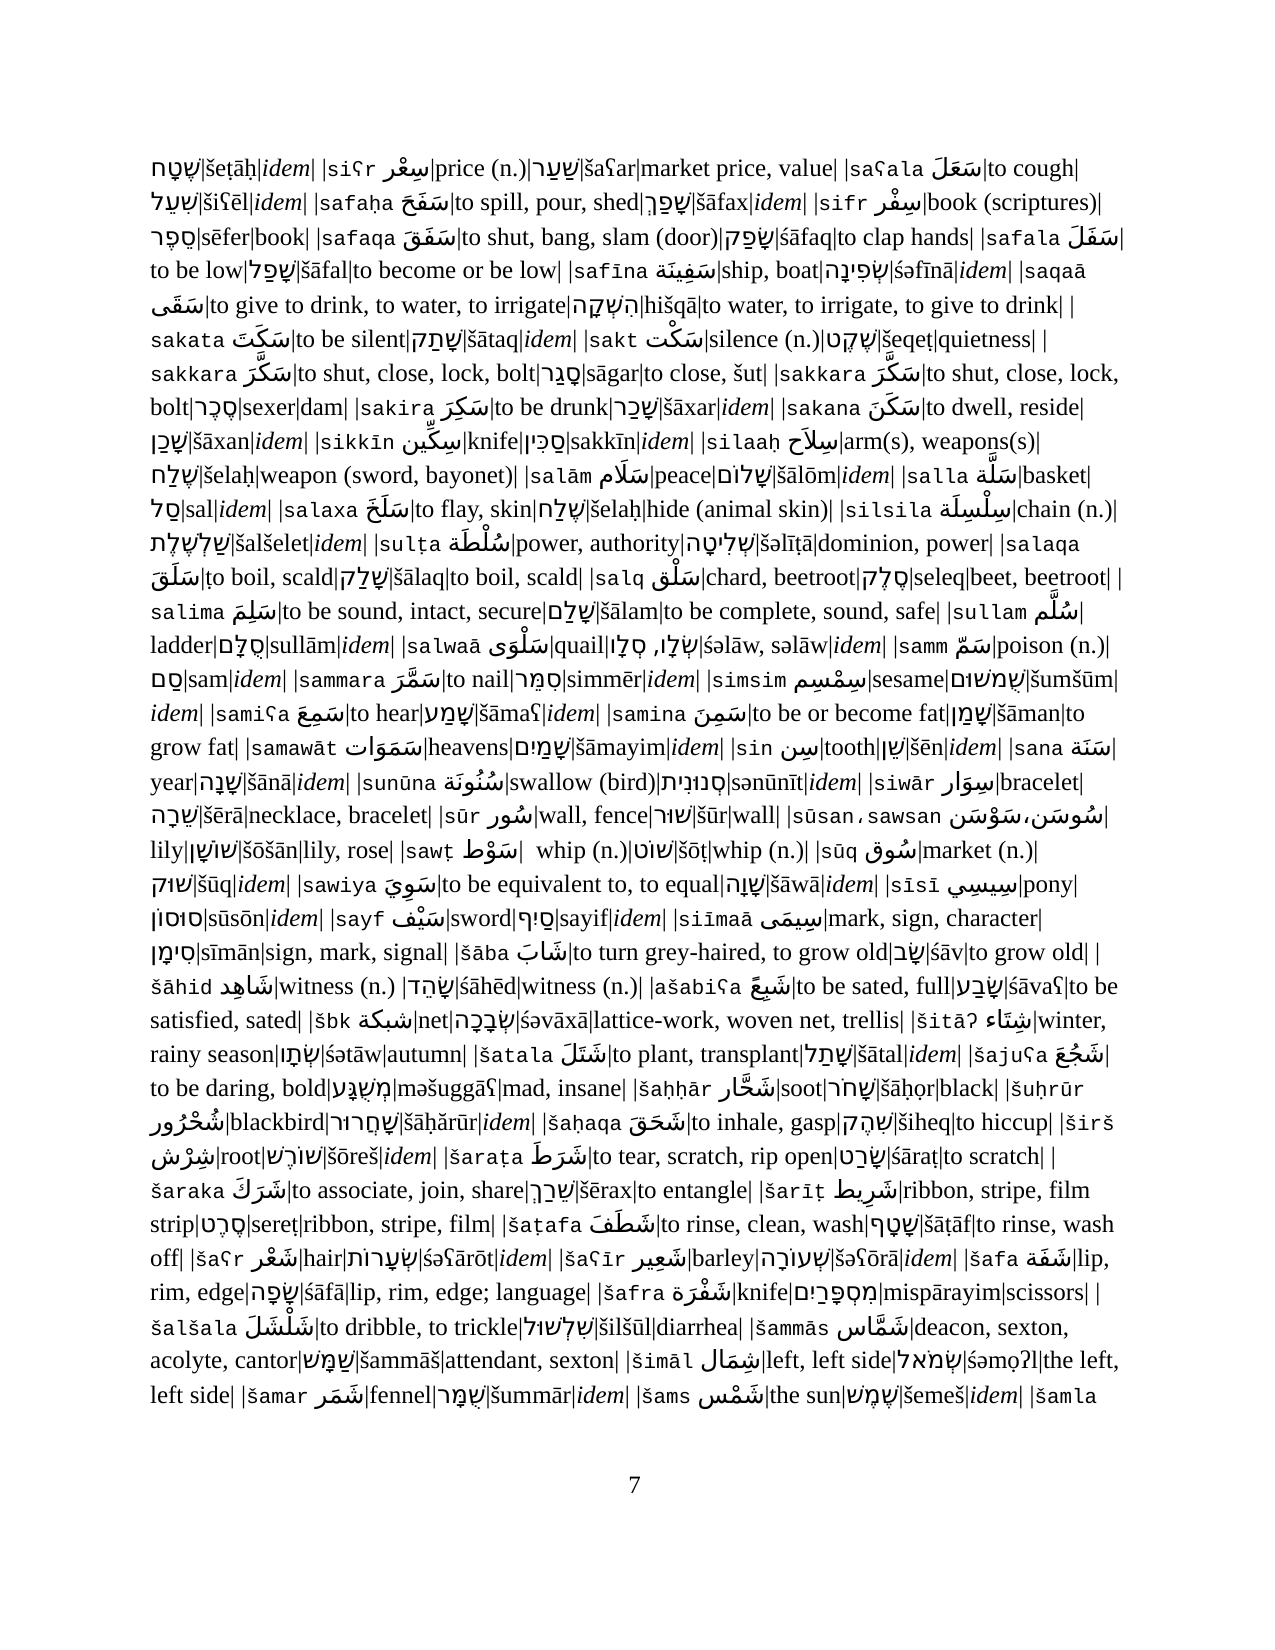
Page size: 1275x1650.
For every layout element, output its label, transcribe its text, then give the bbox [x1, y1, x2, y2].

text |-|-|-|-|-| |ʔāxar آخَر|another, other|אַחֵר|ʔaḥēr|idem| |ʔāya آيَة|sign, mark; miracle|אוֹת|ʔōt|sign, token; miracle| |ʔab أَب|father|אָב|ʔāv|idem| |ʔatqana أَتْقَنَ|to make perfect|תִקֵּן|tiqqēn|to repair| |ʔataā أَتَى|to come|אָתָה, אָתָא|ʔātāh, ʔātāʔ|idem| |ʔaθar أَثَر|trace; ancient monument|אֲתַר|ʔătar|historic site| |ʔajr أَجْر|wages, pay|אֲגוֹרָה|ʔăgōrā|small coin| |ʔaḥad أَحَد|one|אֶחָד|ʔeḥād|idem| |ʔax أَخ|brother|אָח|ʔāḥ|idem| |ʔuxt أُخْت|sister|אָחוֹת|ʔāḥōt|idem| |ʔaxaða أَخَذَ|to take, seize|אָחַז|ʔāḥaz|to seize, grasp| |ʔaxīr؛ ʔāxir أَخِير؛ آخِر|last (adj.)|אַחֲרוֹן|ʔaḥărōn|idem| |ʔadīb أَدِيب|cultured, refined, well-mannered|אָדִיב|ʔādīv|polite, courteous| |ʔuðn أُذْن|ear|אֹזֶן|ʔọzen|idem| |ʔarāqa أَرَاقَ|to pour out, shed, spill|הֵרִיק|hērīq|to empty, pour out| |ʔarbaʕa أَرْبَعَة|four|אַרְבַּע|ʔarbaʕ|idem| |ʔurjuwān أُرْجُوَان|purple|אַרְגְּוָן|ʔargǝwān|idem| |ʔruzz أرُزّ|rice|אֹרֶז|ʔọrez|idem| |ʔarz أَرْز|cedar|אֶרֶז|ʔerez|idem| |ʔarḍ أَرْض|earth, land, country, ground|אֶרֶץ|ʔereṣ|idem| |ʔarmala أَرْمَلَة|widow|אַלְמָנָה|ʔalmānā|idem| |ʔaranab أَرَْنَب|hare|אַרְנָב|ʔarnāv|idem| |ʔarhana أَرْهَنَ|to pawn, pledge|הִרְהִין|hirhīn|idem| |ʔusbūʕ أُسْبُوع|week|שָׁבוּעַ|šāvūaʕ|idem| |ʔasara أَسَرَ|to bind|אָסַר|ʔāsar|idem| |ʔasīr أَسِير|prisoner|אַסִּיר|ʔassīr|idem| |ʔaṣīl أَصِيل|of noble origin; deep-rooted|אָצִיל|ʔāṣīl|noble, aristocrat| |ʔafrada أَفْرَدَ|to separate, segregate, isolate|הִפְרִיד|hifrīd|idem| |ʔafʕān أَفْعَان|viper|אֶפְעֶה|ʔefʕeh|idem| |ʔufuq أُفُق|horizon|אֹפֶק|ʔọfeq|idem| |ʔaqlama أَقْلَمَ|to acclimate|אִקְלֵם|ʔiqlēm|idem| |ʔakkār أَكَّار|plowman|אִכָּר|ʔikkār|farmer| |ʔakala أَكَلَ|to eat|אָכַל|ʔāxal|idem| |ʔallifa أَلِّفَ|to accustom, to tame|אִלֵּף|ʔillēf|to train, tame, teach| |ʔalf أَلْف|thousand|אֶלֶף|ʔelef|idem| |ʔuumm أُُمّ|mother|אֵם|ʔēm|idem| |ʔm أمة|maid, slave-girl|אָמָה|ʔāmā|maid, servant| |ʔumma أُمَّة|nation, people|אוּמָּה|ʔūmmā|idem| |ʔamara أَمَرَ|to command|אָמַר|ʔāmar|to say| |ʔams أَمْس|yesterday|אֶמֶשׁ|ʔemeš|last night| |ʔanna أَنَّ|to wail, groan|אָנָה|ʔānā|to lament, mourn| |ʔanā أَنَا|I|אֲנִי|ʔănī|idem| |ʔunbūb أُنْبُوب|pipe, tube, cylinder|נָבַב|nāvav|to hollow out| |ʔanta أَنْتَ|you (m.)|אַתָּה|ʔattā|idem| |ʔanti أَنْتِ|you (f.)|אַתְּ|ʔattǝ|idem| |ʔanšaʔa أَنْشَأَ|to cause to rise|נִשָּׂא|niśśāʔ|to be lifted up, exalted| |ʔanf أَنْف|nose|אַף|ʔaf|idem| |ʔahl أَهْل|family; people; inhabitants|אֹהֶל|ʔọhel|tent| |ʔaw أَو|or|אוֹ|ʔō|idem| |ʔayyil أَيِّل|stag|אַיָּל|ʔayyāl|idem| |ʔibzīm إِبْزِيم|buckle (n.)|אַבְזֵם|ʔavzēm|idem| |ʔibn إِبْن|son|בֵּן|bēn|idem| |ʔibn ʔādam إِبْن آدَم|human being|בֶּן–אָדָם|ben–ʔādām|idem| |ʔibhām إِبْهَام|thumb, big toe|בֹּהֶן|bọhen|idem| |ʔiθm إِثْم|sin, misdeed|אַשְׁמָה|ʔašmā|guilt, blame| |ʔiθnān إِثْنَان|two|שְׁנַיִם|šǝnayim|idem| |ʔijjāṣ إِجَّاص|pear|אַגָּס|ʔaggās|idem| |ʔizdawaja إِزْدَوَجَ|to pair, be in pairs, be double|הִזְדַּוֵג|hizdawēg|to be paired, mated| |ʔist إِسْت|anus|שֵׁת|šēt|buttocks| |ʔism إِسْم|name|שֵׁם|šēm|idem| |ʔiṣbaʕ إِصْبَع|finger, toe|אֶצְבַּע|ʔeṣbaʕ|idem| |ʔiqlīm إِقْلِيم|climate|אַקְלִים|ʔaqlīm|idem| |ʔilā إِلى|to, toward, until|אֶל|ʔel|to, towards, at| |ʔimān إِمَان|faith|אֱמוּנָה|ʔĕmūnā|idem| |ʔintaḥala إِنْتَحَلَ|to claim for o.s.|הִתְנַחֵל|hitnaḥēl|to acquire as a possession| |ʔinsān إِنْسَان|man|אֱנוֹשׁ|ʔĕnōš|idem| |al-raḥmān الرَحْمَان|The Merciful (God)|רַחֲמָן; הָרַחֲמָן|raḥămān; hāraḥămān|merciful, compassionate; The Merciful (God)| |al-lh الله|God|אֱלֹהִים|ʔĕlọhīm|idem| |bi بِ|in, at, on, with|בְּ|bǝ|in, by, at, with| |buʔbuʔ بُؤْبُؤْ|root, core; pupil (eye)|בָּבָה|bābā|pupil (eye)| |biʔr بِئْر|well (water)|בְּאֵר|bǝʔēr|idem| |bāʔa بَاءَ|to return, come back with|בָּא|bāʔ|to come, arrive, enter| |bāra بَارَ|to be uncultivated, lie fallow|בָּר|bār|idem| |bāraka بَارَكَ|to bless|בֵּרַךְ|bērax|idem| |batūl بَتُول|virgin|בְּתוּלָה|bǝtūlā|idem| |baθan بَثَن|cobra|פֶּתֶן|peten|idem| |barr بَرّ|land, open country|בַּר|bar|prairie, field| |barr بَرّ|reverent, pious|בַּר|bar|pure, clean| |burr بُرّ|wheat|בָּר|bār|grain| |baraʔa بَرَأَ|to create (said of God)|בָּרַא|bāraʔ|to create| |bariḥa بَرِحَ|to leave, depart|בָּרַח|bāraḥ|to flee| |barad بَرَد|hail (n.)|בָּרָד|bārād|idem| |burǧūθ بُرْغُوث|flea|פַּרְעוֹשׁ|parʕōš|idem| |burǧī بُرْغِي|screw (n.)|בֹֹֹֹֹֹּרֶג|bọọọọọọreg|idem| |barq بَرْق|lightning|בָּרָק|bārāq|idem| |baraka بَرَكَ|to kneel down|בָּרַךְ|bārax|idem| |birka بِرْكَة|small lake, puddle, pool|בְּרֵכָה|bǝrēxā|pool, pond| |barīʔ بَرِيء|innocent, recovered (illness)|בָּרִיא|bārīʔ|healthy| |bazza بَزَّ|to steal, rob|בָּזַז|bāzaz|to plunder, pillage| |bustān بُسْتَان|garden|בֻּסְתָּן|bustān|idem| |basaṭa بَسَطَ|to spread |פָּשַׁט|pāšaṭ|to spread| |basīṭ بَسِيط|simple|פָּשׁוּת|pāšūt|idem| |baššara بَشَّرَ|to bring good tidings|בִּשֵּׂר|biśśēr|idem| |bašara بَشَرَة|skin|בָּשָׂר|bāśār|flesh| |baṣal بَصَل|onions|בָָּצָל|bāāṣāl|onion| |biṭāqa بِطَاقَة|slip, tag, card, ticket, label|פִּתְקָה|pitqā|note, piece of paper| |bṭṭl بطّل|to abolish, cancel, annul|בִּטֵּל|biṭṭēl|to suspend, abolish, cancel| |baṭn بَطْن|belly|בֶּטֶן|beṭen|idem| |baʕl بَعْل|lord, husband|בַּעַל|baʕal|owner, husband| |baʕīr بَعِير|camel|בְּעִיר|bǝʕīr|beast, cattle| |baǧata بَغَتَ|to surprise|בִּעֵת|biʕēt|to terrify| |baqbaqa بَْقبَقَ|to gurgle, to bubble|בַּקְבּוּק|baqbūq|bottle| |baqar بَقَر|cattle|בָּקַר|bāqar|idem| |bikr بِكْر|first-born|בְּכוֹר|bǝxōr|idem| |bakaā بَكَى|to cry|בָּכָה|bāxā|idem| |bal بَلْ|but|אֲבָל|ʔăvāl|idem| |bilā بِلَا|without|בְּלִי|bǝlī|idem| |balbala بَلْبَلَ|to disturb, confuse|בִּלְבֵּל|bilbēl|to confuse| |balaaʕa بَلََعَ|to swallow|בָּלַע|bālaʕ|idem| |ballūṭ بَلُّوط|oak, acorn|בַּלּוּט|ballūṭ|acorn| |baliya بَلِيَ|to be worn out|בָּלַה|bālah|idem| |bint بِنْت|daughter|בַּת|bat|idem| |bunyān بُنْيَان|building (n.)|בִּנְיָן|binyān|idem| |bahīma بَهِيمَة|beast, animal|בְּהֵמָה|bǝhēmā|animal, beast| |būl بُول|postage stamp|בּוּל|būl|idem| |bayt بَيْت|house|בַּיִת|bayit|idem| |bayḍa بَيْضَة|egg|בֵּיצָה|bêṣā|idem| |bayna بَينَ|between; among|בֵּין|bên|idem| |taʔrīx تَأْرِيخ|date (time); history|תַּאֲרִיךְ|taʔărīxǝ|date (time)| |taʔšīra تَأْشِيرَة|official endorsement, visa|אַשְׁרָה|ʔašrā|visa| |tabūt تابُوت|box, chest, coffin|תֵּבָה|tēvā|ark, chest, box| |tājir تَاجِر|merchant|תָּגָר|tāgār|idem| |tāmm تَامّ| complete, perfect|תָּם|tām|complete, perfect| |tabbal-a تَبَّلَ|to spice, season|תִּבֵּל|tibbēl|idem| |tibn تِبْن|straw, chaff|תֶּבֶן|teven|idem| |taḥt تَحْت|under|תַּחַת|taḥat|idem| |taxrīma تَخْرِيمَة|lace, latticework|חֵרֶם|ḥērem|fishing-net| |taxama تَخَمَ|to fix the limits of|תָּחַם|tāḥam|to mark the limits of | |tarbiyya تَرْبِيَّة|education, training, upbringing|תַרְבּוּת|tarbūt|upbringing, education; culture| |tarjama تَرْجَمَ|to translate|תִּרְגֵּם|tirgēm|idem| |tisʕa تِسْعَة|nine|תִּשְׁעָה|tišʕā|idem| |tuffāḥ تُفَّاح|apple|תָּפּוּחַ|tāppūaḥ|idem| |tafsīr تَفْسِير|interpretation|פֶּשֶׁר|pešer|idem| |tall تَلّ|hill, elevation|תֵּל|tēl|mound, hill, heap| |talam تَلَم|furrow|תֶּלֶם|telem|furrow, ridge| |tmr تمْر|dates (fruit)|תָּמָר|tāmār|date (fruit)| |tmrīn تْمرِين|exercise, drill|תִּמְרוּן|timrūn|maneuver| |tanūr تَنُور|oven|תָּנוּר|tānūr|idem| |tinnīn تِنِّين|dragon|תַּנִּים|tannīm|serpent, sea-monster; crocodile| |tawʔam تَوْأَم|twin|תְּאוּם|tǝʔūm|idem| |tūt تُوت|mulberry|תּוּת|tūt|berry, mulberry| |tays تَيْس|billy goat|תַּיִשׁ|tayiš|he-goat| |tīn تِين|fig|תְּאֵנָה|tǝʔēnā|idem| |θaʔara ثَأَرَ|to take blood revenge|שַׁאֲרָה|šaʔărā|blood relation| |θāba ثَابَ|to return, come back|שָׁב|šāv|idem| |θāniya ثَانِيَة|second (time unit)|שְׁנִיָה|šǝniyā|idem| |θabara ثَبَرَ|to destroy, ruin|שָׁבַר|šāvar|to break| |θady ثَدْي|breast|שָׁד|šād|idem| |θuʕāla ثُعَالَة|fox|שׁוּעָל|šūʕāl|idem| |θuǧra ثُغْرَة|crack, opening|שָׁעָר|šāʕār|gate| |θakila ثَكِلَ|to be bereaved of|שָׁכֹל, שָׁכַל|šāxọl, šāxal|idem| |θalāθa ثَلَاثَة|three|שְׁלֹשָה|šǝlọšā|idem| |θalj ثَلْج|snow (n.)|שֶׁלֶג|šeleg|idem| |θamm ثَمّ|there|שָׁם|šām|idem| |θamāniya ثَمَانِيَة|eight|שְׁמוֹנֶה|šǝmōneh|idem| |θawr ثَوْر|bull, ox|שׁוֹר|šōr|idem| |θūm ثُوم|garlic|שׁוּם|šūm|idem| |jār جَار|neighbor; refugee|גֵּר|gēr|resident in a foreign land| |jabbār جَبَّار|giant, almighty|גִּבּוֹר|gibbōr|mighty| |jabal جَبَل|mountain|גְּבוּל|gǝvūl|border| |jubna جُبْنَة|cheese|גְּבִינָה|gǝvīnā|idem| |jabha جَبْهَة|forehead, brow|גַּבָּה|gabbā|eyebrow| |jadd جَدّ|good luck, fortune|גַּד|gad|good fortune| |jadr جَدْر|wall|גָּדָר|gādār|fence, wall| |jadaʕa جَدَعَ|to cut off, amputate|גָּדַע|gādaʕ|idem| |jaddafa جَدَّفَ|to curse, blaspheme|גִּדֵּף|giddēf|to insult, blaspheme| |jady جَدْي|kid (goat)|גְּדִי|gǝdī|idem| |jiðr جِذْر|root|גֶּזֶר|gezer|carrot| |jaðama جَذَمَ|to cut off (esp. body part)|גָּדַם|gādam|to cripple, maim| |jarra جَرَّ|to pull|גָּרַר|gārar|idem| |jurāb جُرَاب|sock|גֶרֶב|gerev|idem| |jirān جِرَان|camel’s neck|גָּרוֹן|gārōn|neck| |jarjara جَرْجَرَ|to gargle|גִּרְגֵר|girgēr|idem| |jarada جَرَدَ|to peel|גָּרַד|gārad|to scratch, scrape| |jarafa جَرَفَ|to sweep away, wash away|גָּרַף|gāraf|to sweep away, clean| |jurn جُرْن|threshing floor|גּוֹרֶן|gōren|idem| |jarw جَرْو|cub, puppy|גּוּר|gūr|cub| |jazza جَزَّ|to cut off, clip, shear|גָּזַז|gāzaz|to shear, clip| |jazar جَزَر|carrots|גֶּזֶר|gezer|carrot| |jazara جَزَرَ|to slaughter|גָּזַר|gāzar|to cut| |jassa جَسَّ|to touch, feel, handle|גִּשֵּׁשׁ|giššēš|to feel, grope, probe| |jismī جِسْمِي|bodily, physical|גַשְׁמִי|gašmī|physical, bodily| |jaʕjaʕa جَعْجَعَ|to gobble; to make a fuss; to make a noise|גִּעְגַע|giʕgaʕ|to bleat, cry| |jafna جَفْنَة|grapevine|גֶּפֶן|gefen|idem| |jalaa جَلاَ|to depart, evacuate|גָּלָה|gālā|to go into exile| |jalaa جَلاَ|to reveal, polish, make clear|גָּלָה|gālā|to reveal, uncover| |jaliḥa جَلِحَ|to be bald|גִּלַּח|gillaḥ|to shave| |jild جِلْد|skin|גֶּלֶד|geled|idem| |jalī جَلِي|evident|גָּלוּי|gālūy|idem| |jalīd جَلِيد|ice|גְּלִיד|gǝlīd|ice | |jumjuma جُمْجُمَة|skull|גֻּלְגֹּלֶת|gulgọlet|idem| |jamal جَمَل|camel|גָּמָל|gāmāl|idem| |janna جَنَّة|garden, paradise|גָּן|gān|garden| |jahannam جَهَنَّم|hell|גֵּיהִנּוֹם|gêhinnōm|idem| |jawz جَوْز|walnut|אֱגוֹז|ʔĕgōz|idem| |jaayyaša جََيَّشَ|to mobilize (troops)|גִּיֵּס|giyyēs|idem| |ḥāxām حَاخَام|rabbi|חָכָם|ḥāxām|wise, intelligent; sage, wise man| |ḥāmiḍ حَامِض|acid, sour|חוֹמֶץ|ḥōmeṣ|acid, vinegar| |ḥānūt حَانُوت|tavern; shop (n.)|חָנוּת|ḥānūt|shop, store (n.)| |ḥabba حَبَّ|to love|חָבַב|ḥāvav|idem| |ḥabbār حَبَّار|trace, mark (of blows), welt|חַבּוּרָה|ḥabbūrā|wound| |ḥabal حَبَل|pregnancy|חִבּוּל|ḥibbūl|idem| |ḥabl حَبْل|rope|חֶבֶל|ḥevel|idem| |ḥajj حَجّ|pilgrimage|חַג|ḥag|festival, holiday| |ḥajal حَجَل|partridge, quail|חָגְלָה|ḥāgǝlā|idem| |ḥadda حَدَّ|to sharpen|חִדֵּד|ḥiddēd|idem| |ḥadd حَدّ|edge|חוֹד|ḥōd|idem| |ḥadīθ حَدِيث|modern|חָדָשׁ|ḥādāš|new| |ḥarba حَرْبَة|lance, spear|חֶרֶב|ḥerev|sword, knife| |ḥaraθa حَرَثَ|to plow|חָרַשׁ|ḥāraš|to plow, to engrave| |ḥaraša حَرَشَ|to scratch|חָרַשׁ|ḥāraš|to plow, to engrave| |ḥarf حَرْف|sharp edge, cutting edge|חָרִיף|ḥārīf|sharp, acute| |ḥaraqa حَرَقَ|to burn|חָרַךְ|ḥārax|to singe, char, burn| |ḥirm حِرْم|excommunication (Chr.)|חֶרֶם|ḥerem|excommunication| |ḥurriyya حُرِّيَّة|freedom|חֵרוּת|ḥērūt|idem| |ḥassa حَسَّ|to feel, sense|חָשׁ|ḥāš|to feel (pain)| |ḥasaba حَسَبَ|to compute, reckon|חָשַׁב|ḥāšav|to think| |ḥisbān حِسْبَان|calculation|חֶשְׁבּוֹן|ḥešbōn|arithmetic, account| |ḥiṣār حِصَار|enclosure, blockade|חָצֵר|ḥāṣēr|enclosure, court, yard, courtyard| |ḥaṣba حَصْبَة|measles|חִצֶּבֶת|ḥiṣṣevet|idem| |ḥiḍn حِضْن|bosom|חֹצֶן|ḥọṣen|idem| |ḥaṭaba حَطَبَ|to gather firewood|חָטַב|ḥāṭav|to cut, hew wood| |ḥað̣īra حَظِيرَة|enclosure, compund, yard|חָצֵר|ḥāṣēr|enclosure, court, yard, courtyard| |ḥafara حَفَرَ|to dig|חָפַר|ḥāfar|idem| |ḥafna حَفْنَة|handful|חוֹפֶן|ḥōfen|idem| |ḥafiya حَفِيَ|to go barefoot|יִחֵף|yiḥēf|to be barefoot| |ḥaqq حَقّ|truth; correctness; correct, sound, valid; rightful claim (leg.)|חוֹק|ḥōq|law, statute| |ḥaql حَقْل|field, arable land|חַקְלָאוּת|ḥaqlāʔūt|agriculture| |ḥakka حَكَّ|to scratch|חָכַךְ|ḥāxax|idem| |ḥikma حِكْمَة|wisdom|חֹכְמָה|ḥọxǝmā|idem| |ḥalab حَلَب|milk|חָלָב|ḥālāv|idem| |ḥalazūn حَلَزُون|snail|חִלְזוֹן|ḥilzōn|idem| |ḥalazūniyy حَلَزُونِيّ|spiral|חלְזוֹנִי|ḥlǝzōnī|idem| |ḥalqa حَلْقَة|link (chain); section (in series)|חֵלֶק|ḥēleq|section, part| |ḥulm حُلْم|dream|חֲלוֹם|ḥălōm|idem| |ḥalīq حَلِيق|shaved, shaven, shorn|חָלָק|ḥālāq|smooth, slippery| |ḥamma حَمَّ|to heat|חַם|ḥam|hot, warm| |ḥimār حِمَار|donkey, ass|חֲמוֹר|ḥămōr|idem| |ḥimmiṣa حِمِّصَة|chick-pea|חִמְצָה|ḥimṣā|idem| |ḥināṭa حِنَاطَة|embalming|חֲנָטָה|ḥănāṭā|idem| |ḥanaš حَنَش|snake|נָחָשׁ|nāḥāš|idem| |ḥanaš حَنَش|snake|נָחָשׁ|nāḥāš|idem| |ḥinṭa حِنْطَة|wheat|חִטָּה|ḥiṭṭā|idem| |ḥanak حَنَك|palate|חֵךְ|ḥēxǝ|idem| |ḥunk حُنْك|worldly experience, worldly wisdom|חִינוּךְ|ḥīnūx|education| |ḥanūn حَنُون|affectionate, merciful|חַנּוּן|ḥannūn|gracious, merciful| |ḥawwara حَوَّرَ|to make white, whiten; to bleach|חָוַר|ḥāwar|to grow pale, grow white| |ḥawf حَوْف|edge, border|חוֹף|ḥōf|coast, šore| |ḥawq حَوْق|loin, groin|חֵיק|ḥêq|bosom, lap| |ḥayl حَيْل|vigor|חַיִל|ḥayil|idem| |ḥayiya حَيِيَ|to live|חַי|ḥay|living, alive| |xabaʔa خَبَأَ|to conceal, hide|הֵחְבִּיא |hēḥǝvīʔ |idem| |xabara خَبَرَ|to know well|חָבֵר|ḥāvēr|friend| |xatama خَتَمَ|to seal, stamp, conclude|חָתַם|ḥātam|to sign, seal, conclude| |xatan خَتَن|son-in-law, bridegroom|חָתָן|ḥātān|bridegroom, son-in-law| |xidr خِدْر|women’s private quarters|חֶדֶר|ḥeder|room, chamber| |xurʔ خُرْء|excrement|חֲרָא|ḥărāʔ|idem| |xariba خَرِبَ|to be destroyed|חָרַב|ḥārav|idem| |xarbān خَرْبَان|devastated, ruined|חוּרְבָּן|ḥūrǝvān|ruin, destruction| |xardal خَرْدَل|mustard|חַרְדָל|ḥardāl|idem| |xaraz خَرَز|beads (strung)|חָרַז|ḥāraz|to string together| |xarisa خَرِسَ|to be dumb, mute; to become silent|חָרַשׁ|ḥāraš|to be silent; to be deaf| |xaraṭa خَرَطَ|to lathe|חָרַט|ḥāraṭ|to engrave, chisel| |xurṭūm خُرْطُوم|trunk (elephant)|חַרְטוֹם|ḥarṭōm|beak, nose| |xaraqa خَرَقَ|tear apart|חֲרִיקָה|ḥărīqā|gnashing of teeth| |xarīf خَرِيف|autumn|חֹרֶף|ḥọref|winter| |xass خَسّ|lettuce|חַסָּה|ḥassā|idem| |xasara خَسَرَ|to incur loss, lose|חָסַר|ḥāsar|to lack, decrease| |xaḍīr خَضِير|green|חָצִיר|ḥāṣīr|grass, meadow, greenery| |xaṭaʔa خَطَأَ|to err, sin, be mistaken|חָטָא|ḥāṭāʔ|to sin| |xaṭifa، xaṭafa خَطِفَ، خَطَفَ|to snatch|חָטַף|ḥāṭaf|idem| |xaṭm خَطْم|nose, snout |חֹטֶם|ḥọṭem|nose, snout| |xafira خَفِرَ|to be shy, embarrassed|הֵחְפִּיר|hēḥǝfīr|to be ashamed| |xalāq خَلَاق|share of positive qualities (given by God)|חֵלֶק|ḥēleq|share, part (n.); fate| |xuld خُلْد|mole|חֹלֶד|ḥọled|idem| |xamr خَمْر|wine|חֶמֶר|ḥemer|idem| |xamsa خَمْسَة|five|חֲמִשָּׁה|ḥămiššā|idem| |xanazīr خَنَزِير|pig|חֲזִיר|ḥăzīr|idem| |xunfus خُنْفُس|beetle|חִיפּוּשִׁית|ḥīppūšīt|idem| |xanaqa خَنَقَ|to strangle|חָנַק|ḥānaq|idem| |(-al-) dayyān (-ال) دَيَّان |The Judge (God)|דַּיָּן|dayyān|judge (n.)| |dāʔ دَاء|disease, malady|דְּוַי|dǝway|sickness, pain| |dāʔira دَائِرَة|circle, ring|דּוּר|dūr|circle, rim (wheel)| |dār دَار|home, building|דִּירָה|dīrā|apartment, flat| |dāsa دَاسَ|to tread, step, trample|דָּשׁ|dāš|to thresh, tread, trample| |dubb دُبّ|bear (animal)|דֹּב|dọv|idem| |dibs دِبْس|syrup, molasses|דְּבַשׁ|dǝvaš|honey| |dabiqa دَبِقَ|to stick, adhere|דָּבַק|dāvaq|to cling, be attached| |dabbūr دَبُّور|hornet, wasp|דַּבּוּר|dabbūr|bumblebee| |durr دُرّة|pearl|דַּר|dar|idem| |daraja دَرَجَة|step, degree, grade|דַּרְגָּה|dargā|step, grade, rank| |darasa دَرَسَ|study, investigate|דָּרַשׁ|dāraš|inquire, investigate| |dasim دَسِم|fatty, greasy|דָּשֵׁן|dāšēn|fat (adj.)| |daǧdaǧa دَغْدَغَ|to tickle|דִגְדֵּג|digdēg|idem| |daff دَفّ|side, lateral surface|דַּף|daf|leaf, page, board| |daff دَفّ|tambourine|תֹּף|tọf|drum| |daqqa دَقَّ|to be thin|דַּק|daq|thin| |daqqaqa دَقَّقَ|to scrutinize|דָּק|dāq|idem| |dqyq دقيقة|minute (time unit)|דָּקָה, דָּקִיקָה|dāqāh, dāqīqā|second (time unit)| |dallāʕ دَلَّاع|watermelon|דְּלַעַת|dǝlaʕat|pumpkin| |dalafa دَلَفَ|to leak, drip, trickle|דָּלַף|dālaf|to drop, drip, leak| |dalw دَلْو|bucket, pail|דְּלִי|dǝlī|idem| |dam دَمْ|blood|דָּם|dām|idem| |damān دَمَان|fertilizer, dung, manure|דּוֹמֶן|dōmen|dung, manure| |damʕa دَمْعَة|teardrop|דִּמְעָה|dimʕā|idem| |dawr دَوْر|period, age, epoch|דּוֹר|dōr|generation, period, age| |ðiʔb ذِئْب|wolf|זְאֵב|zǝʔēv|idem| |ðubāb ذُبَاب|fly (insect)|זְבוּב|zǝvūv|idem| |ðabaxa ذَبَخَ|to kill, slaughter, butcher, sacrifice|זָבַח|zāvaḥ|to slaughter, sacrifice| |ðirāʕ ذِرَاع|arm|זְרוֹעַ|zǝrōaʕ|idem| |ðaqan ذَقَن|beard|זָקָן|zāqān|idem| |ðakar ذَكَر|male|זָכָר|zāxār|idem| |ðakara ذَكَرَ|to remember|זָכַר|zāxar|idem| |ðalīl ذَلِيل|low, lowly, despised, despicable|זוֹלֵל|zōlēl|vile, worthless, mean| |ðanab ذَنَب|tail, appendage|זָנָב|zānāv|tail, stump| |ðahab ذَهَب|gold|זָהָב|zāhāv|idem| |raʔs رَأْس|head|רֹאשׁ|rọʔš|idem| |raʔaā رَأَى|to see|רָאָה|rāʔā|idem| |riʔa رِئَة|lung|רֵאָה|rēʔā|idem| |rabb رَبّ|lord, master, owner|רַב|rav|master, lord, chief, rabbi| |rubba رُبَّ|many a (ie time)|רַבִּים|rabbīm|many| |rubb رُبّ|juice (thickened), mash, pulp|רִבָּה|ribbā|jam| |rabā رَبَا|to increase, grow|רָבָה|rāvā|to be or become numerous, to multiply| |ribḥ رِبْح|gain, profit|רֶוַח|rewaḥ|idem| |rabaḍa رَبَضَ|to lie down|רָבַץ|rāvaṣ|idem| |ribwa رِبْوَة|ten thousand, myriad|רְבָבָה|rǝvāvā|myriad, ten thousand| |ratam رَتَم|broom (plant)|רֹתֶם|rọtem|idem| |rijl رِجْل|leg|רֶגֶל|regel|leg, foot| |rajama رَجَمَ|to cast (stones at), to curse, revile|רָגַם|rāgam|to stone (s.o.)| |raḥiba رَحِبَ|to be wide, spacious|רָחַב|rāḥav|to be wide, large| |raḥaḍa رَحَضَ|to rinse, wash|רָחַץ|rāḥaṣ|to wash, bathe| |raḥima رَحِمَ|to have compassion|רִחֵם|riḥēm|idem| |riḥm؛raḥim رِحْم؛رَحِم|womb|רֶחֶם|reḥem|idem| |raxam رَخَم|vulture|רָחָם|rāḥām|idem| |radafa رَدَفَ|to come after, follow|רָדַף|rādaf|to pursue, hunt| |razīn رَزِين|grave, serious|רְצִינִי|rǝṣīnī|idem| |rasama رَسَمَ|to draw, to note down|רָשַׁם|rāšam|to note; to draw, mark| |rasmiyy رَسْمِيّ|official (adj.), formal|רִשְׁמִי|rišmī|idem| |rasan رَسَن|halter|רֶסֶן|resen|bridle| |raṣafa رَصَفَ|to pave|רָצַף|rāṣaf|idem| |raṣīf رَصِيف|pavement, platform, wharf|רָצִיף|rāṣīf|platform, wharf| |raḍḍa رَضَّ|to crush; to bruise|רָצַץ|rāṣaṣ|to break, crush, shatter| |raḍaxa رَضَخَ|to break, smash, crack, crush|רָצַח|rāṣaḥ|to murder, kill| |raḍiya رَضِيَ|to be satisfied, to accept, to desire|רָצָה|rāṣā|to wish, to desire, to accept| |raṭb رَطْب|moist, wet, juicy|רָטֹב|rāṭọv|idem| |raṭana رَطَنَ|to speak unintelligibly|רָטַן|rāṭan|to grumble, murmur| |raʕda رَعْدَة|tremor, shudder, siver (n.)|רַעַד|raʕad|trembling, tremor| |raʕaša رَعَشَ|to tremble|רָעַשׁ|rāʕaš|idem| |raʕaā رَعَى|to shepherd|רָעָה|rāʕā|idem| |raǧiba رَغِبَ|to desire, wish for, crave|רָעַב|rāʕav|to be hungry| |rafā رَفَا|to mend|רָפָא|rāfāʔ|to heal, cure| |raqaṣa رَقَصَ|to dance|רָקַד|rāqad|idem| |raqīq رَقِيق|thin (adj.)|רָקִיק|rāqīq|idem| |rakka رَكَّ|to be weak, feeble, meager|רַךְ|rax|soft, timid, tender| |rakiba رَكِبَ| to ride|רָכַב|rāxav|idem| |rakkaza رَكَّزَ|to concentrate|רִכֵּז|rikkēz|to concentrate | |rummān رُمَّان|pomegranate, grenade|רִימוֹן|rīmōn|idem| |ramz رَمْز|sign, hint, symbol|רֶמֶז|remez|hint, indication, sign| |ramaḍ رَمَض|parchedness, scorchedness|רֶמֶץ|remeṣ|embers, hot ašes| |ramaā رَمَى|to throw, shoot|רָמָה|rāmā|idem| |ranna رَنَّ|to resound, ring, reverberate|רַן|ran|to sing, shout with joy; to give a ringing cry| |rūḥ رُوح|breath of life, spirit|רוּחַ|rūaḥ|wind, spirit| |rawiya رَوِيَ|to quench one’s thirst|רָוַה|rāwah|idem| |rayb رَيْب| doubt, suspicion |רִיב|rīv|quarrel, dipute| |rayr رَيْر|spittle|רִיר|rīr|spittle, saliva, mucus| |rīš رِيش|feathers, bristles|רִיס|rīs|eyelash| |rīm رِيم|white antelope|רְאֵם|rǝʔēm|buffalo, wild ox| |zāwiya زَاوِيَة|corner|זָוִית|zāwīt|idem| |zibāla زِبَالَة|garbage|זֶבֶל|zevel|idem| |zubda زُبْدَة|butter, cream|זִבְדָּה|zivdā|cream| |zabūn زَبُون|customer, client, guest|זַבָּן|zabbān|salesman| |zurzur زُرْزُر|starling|זַרְזִיר|zarzīr|idem| |zaraʕa زَرَعَ|to sow, plant|זָרַע|zāraʕ|idem| |zaraqa زَرَقَ|to throw|זָרַק|zāraq|idem| |zarnīx زَرْنِيخ|arsenic|זַרְנִיךְ|zarnīxǝ|idem| |zaʕzaʕa زَعْزَعَ| to shake violently, convulse|זִעְזַע|ziʕzaʕ|to agitate, to shake violently| |zift زِفْت|pitch, asphalt|זֶפֶת|zefet|tar, pitch| |zakā زَكَا|to be pure in heart; to increase, thrive|זָכַה|zāxah|to be clear, to be clean; to win, deserve| |zimām زِمَام|halter, rein, bridle|זְמָם|zǝmām|muzzle| |zamara زَمَرَ|to blow, play (wind instrument)|זִמֵּר|zimmēr|to sing; to play (mus. instr.)| |zaman زَمَن|time (n.)|זְמַן|zǝman|idem| |zunbūr زُنْبُور|hornet|דָבּוּר|dābbūr|large bee, bumblebee| |zanaā زَنَى|break marriage, fornicate|זָנָה|zānā|to go astray, to be a prostitute, to fornicate | |zahara زَهَرَ|shine, be radiant|זֹהַר|zọhar|radiance| |zawj زَوْج|couple (n.)|זוּג|zūg|idem| |zaytūn زَيْتُون|olive|זַיִת|zayit|idem| |zayyafa زَيَّفَ|to counterfeit; to declare as false|זִיֵּף|ziyyēf|to falsify, forge| |saʔala سَأَلَ|to ask|שָׁאַל|šāʔal|idem| |sāʔir سَائِر|remaining, remainder|שְׁאָר|šǝʔār|remainder| |sāʔis سَائِس|stableman, groom|סַיָּס|sayyās|idem| |sāxin سَاخِن|hot, warm|שָׁחוּן|šāḥūn|hot, dry| |sāʕa سَاعَة|hour|שָׁעָה|šāʕā|idem| |sāfir سَافِر|scribe|סוֹפֵר|sōfēr|idem| |sāq سَاق|shank, thigh, leg|שוֹק|šōq|leg, foreleg| |sabab سَبَب|cause (n.)|סִבָּה|sibbā|idem| |sabata سَبَتَ|to rest; to keep the Sabbath|שָׁבַת|šāvat|idem| |sabt سَبْت |Saturday, Sabbath|שַׁבָּת|šabbāt|Sabbath, Saturday| |sabbaḥa سَبَّحَ|to praise, glorify|שִׁבֵּחַ|šibbēaḥ|to praise| |sibṭ سِبْط|tribe|שֵׁבָט|šēvāṭ|idem| |sabʕa سَبْعَة|seven|שֶׁבַע|ševaʕ|idem| |sabala سَبَلَة|ear (corn)|שִׁבּוֹלֶת|šibbōlet|idem| |sabaā سَبَى|capture|שָׁבָה|šāvā|to take prisoner, capture| |sabīl سَبِيل|way, path|שְׁבִיל|šǝvīl|lane, path| |sitta سِتَّة|six|שִׁשָּׁה|šiššā|idem| |sajada سَجَدَ|to bow down, to worship|סָגַד|sāgad|to bow down, to woršip| |saḥar سَحَر|early morning, dawn|שַׁחַר|šaḥar|idem| |saḥaqa سَحَقَ|to crush, to pound, to pulverize|שָׁחַק|šāḥaq|to rub away; to beat fine, to grind| |surra سُرَّة|navel, umbilical cord|שֹׁר|šọr|idem| |srj سرج|to braid|שָׂרַג|śārag|idem| |saraṭān سَرَطَان|crayfish, cancer (astr., med.)|סַרְטָן|sarṭān|crab, cancer (astr., med.)| |sirwāl سِرْوَال|trousers|סַרְבָּל|sarbāl|idem| |siṭām سِطَام|plug, stopper|סָתַם|sātam|to stop up, shut, close up| |saṭḥ سَطْح|surface|שֶׁטָח|šeṭāḥ|idem| |siʕr سِعْر|price (n.)|שַׁעַר|šaʕar|market price, value| |saʕala سَعَلَ|to cough|שִׁעֵל|šiʕēl|idem| |safaḥa سَفَحَ|to spill, pour, shed|שָׁפַךְ|šāfax|idem| |sifr سِفْر|book (scriptures)|סֵפֶר|sēfer|book| |safaqa سَفَقَ|to shut, bang, slam (door)|שָׂפַק|śāfaq|to clap hands| |safala سَفَلَ|to be low|שָׁפַל|šāfal|to become or be low| |safīna سَفِينَة|ship, boat|שְׂפִינָה|śǝfīnā|idem| |saqaā سَقَى|to give to drink, to water, to irrigate|הִשְׁקָה|hišqā|to water, to irrigate, to give to drink| |sakata سَكَتَ|to be silent|שָׁתַק|šātaq|idem| |sakt سَكْت|silence (n.)|שֶׁקֶט|šeqeṭ|quietness| |sakkara سَكَّرَ|to shut, close, lock, bolt|סָגַר|sāgar|to close, šut| |sakkara سَكَّرَ|to shut, close, lock, bolt|סֶכֶר|sexer|dam| |sakira سَكِرَ|to be drunk|שָׁכַר|šāxar|idem| |sakana سَكَنَ|to dwell, reside|שָׁכַן|šāxan|idem| |sikkīn سِكِّين|knife|סַכִּין|sakkīn|idem| |silaaḥ سِلاَح|arm(s), weapons(s)|שֶׁלַח|šelaḥ|weapon (sword, bayonet)| |salām سَلَام|peace|שָׁלוֹם|šālōm|idem| |salla سَلَّة|basket|סַל|sal|idem| |salaxa سَلَخَ|to flay, skin|שֶׁלַח|šelaḥ|hide (animal skin)| |silsila سِلْسِلَة|chain (n.)|שַׁלְשֶׁלֶת|šalšelet|idem| |sulṭa سُلْطَة|power, authority|שְׁלִיטָה|šǝlīṭā|dominion, power| |salaqa سَلَقَ|ṭo boil, scald|שָׁלַק|šālaq|to boil, scald| |salq سَلْق|chard, beetroot|סֶלֶק|seleq|beet, beetroot| |salima سَلِمَ|to be sound, intact, secure|שָׁלַם|šālam|to be complete, sound, safe| |sullam سُلَّم|ladder|סֻלָּם|sullām|idem| |salwaā سَلْوَى|quail|שְׂלָו, סְלָו|śǝlāw, sǝlāw|idem| |samm سَمّ|poison (n.)|סַם|sam|idem| |sammara سَمَّرَ|to nail|סִמֵּר|simmēr|idem| |simsim سِمْسِم|sesame|שֻׁמשׁוּם|šumšūm|idem| |samiʕa سَمِعَ|to hear|שָׁמַע|šāmaʕ|idem| |samina سَمِنَ|to be or become fat|שָׁמַן|šāman|to grow fat| |samawāt سَمَوَات|heavens|שָׁמַיִם|šāmayim|idem| |sin سِن|tooth|שֵׁן|šēn|idem| |sana سَنَة|year|שָׁנָה|šānā|idem| |sunūna سُنُونَة|swallow (bird)|סְנוּנִית|sǝnūnīt|idem| |siwār سِوَار|bracelet|שֵׁרָה|šērā|necklace, bracelet| |sūr سُور|wall, fence|שׁוּר|šūr|wall| |sūsan،sawsan سُوسَن،سَوْسَن|lily|שׁוֹשָׁן|šōšān|lily, rose| |sawṭ سَوْط| whip (n.)|שׁוֹט|šōṭ|whip (n.)| |sūq سُوق|market (n.)|שׁוּק|šūq|idem| |sawiya سَوِيَ|to be equivalent to, to equal|שָׁוָה|šāwā|idem| |sīsī سِيسِي|pony|סוּסוֹן|sūsōn|idem| |sayf سَيْف|sword|סַיִף|sayif|idem| |siīmaā سِِيمَى|mark, sign, character|סִימָן|sīmān|sign, mark, signal| |šāba شَابَ|to turn grey-haired, to grow old|שָׂב|śāv|to grow old| |šāhid شَاهِد|witness (n.) |שָׂהֵד|śāhēd|witness (n.)| |ašabiʕa َشَبِعَ|to be sated, full|שָׂבַע|śāvaʕ|to be satisfied, sated| |šbk شبكة|net|שְׂבָכָה|śǝvāxā|lattice-work, woven net, trellis| |šitāʔ شِتَاء|winter, rainy season|שְׂתָו|śǝtāw|autumn| |šatala شَتَلَ|to plant, transplant|שָׁתַל|šātal|idem| |šajuʕa شَجُعَ|to be daring, bold|מְשֻׁגָּע|mǝšuggāʕ|mad, insane| |šaḥḥār شَحَّار|soot|שָׁחֹר|šāḥọr|black| |šuḥrūr شُحْرُور|blackbird|שָׁחֲרוּר|šāḥărūr|idem| |šaḥaqa شَحَقَ|to inhale, gasp|שִׁהֶק|šiheq|to hiccup| |širš شِرْش|root|שׁוֹרֶשׁ|šōreš|idem| |šaraṭa شَرَطَ|to tear, scratch, rip open|שָׂרַט|śāraṭ|to scratch| |šaraka شَرَكَ|to associate, join, share|שֵׁרַךְ|šērax|to entangle| |šarīṭ شَرِيط|ribbon, stripe, film strip|סֶרֶט|sereṭ|ribbon, stripe, film| |šaṭafa شَطَفَ|to rinse, clean, wash|שָׁטָף|šāṭāf|to rinse, wash off| |šaʕr شَعْر|hair|שְׂעָרוֹת|śǝʕārōt|idem| |šaʕīr شَعِير|barley|שְׁעוֹרָה|šǝʕōrā|idem| |šafa شَفَة|lip, rim, edge|שָׂפָה|śāfā|lip, rim, edge; language| |šafra شَفْرَة|knife|מִסְפָּרַיִם|mispārayim|scissors| |šalšala شَلْشَلَ|to dribble, to trickle|שִׁלְשׁוּל|šilšūl|diarrhea| |šammās شَمَّاس|deacon, sexton, acolyte, cantor|שַׁמָּשׁ|šammāš|attendant, sexton| |šimāl شِمَال|left, left side|שְׂמֹאל|śǝmọʔl|the left, left side| |šamar شَمَر|fennel|שֻׁמָּר|šummār|idem| |šams شَمْس|the sun|שֶׁמֶשׁ|šemeš|idem| |šamla شَمْلَة|cloak|שִׂמְלָה|śimlā|dress| |šanaʔa شَنَأَ|to hate|שָׂנַא|śānaʔ|idem| |šahr شَهْر|month|סַהַר|sahar|moon| |šīd شِيد|plaster (n.)|שִׂיד|śīd|lime, whitewash | |šayṭān شَيْطَان|devil|שָׂטָן|śāṭān|idem| |šīʕa شِيعَة|faction, party|סִיעָה|sīʕā|group, party| |ṣāḥa صَاحَ|to cry, yell, scream, call out, shout|צִוֵּח|ṣiwwēḥ|to cry aloud, shout, scream, yell| |ṣāda صَادَ|to hunt|צָד|ṣād|idem| |ṣaama صاَمَ|to fast|צָם|ṣām|idem| |ṣabr، ṣabir صَبْر، صَبِر|aloe|צָבָר|ṣāvār|aloe, cactus| |ṣubra صُبْرَة|heap, pile (n.)|צֹבֶר|ṣọver|idem| |ṣibǧa صِبْغَة|color, dye|צֶבַע|ṣevaʕ|idem| |ṣaḥā صَحَا|to be or become clear, bright, cloudless (sky)|צַח|ṣaḥ|pure, clear, bright| |ṣudǧ صُدْغ|temple (anatomy)|צֶדַע, צִדְעָה|ṣedaʕ, ṣidʕā|idem| |ṣadafa صَدَفَة|oyster|צִדְפָּה|ṣidpā|idem| |ṣidq صِدْق|truth, sincerity, veracity|צֶדֶק|ṣedeq|righteousness, justice| |ṣadaqa صَدَقَة|almsgiving|צְדָקָה|ṣǝdāqā|charity| |ṣarḥ صَرْح|castle, palace, tower|צְרִיחַ|ṣǝrīaḥ|tower; castle (chess)| |ṣaraxa صَرَخَ|to cry, yell, scream|צָרַח|ṣāraḥ|to cry, to shout| |ṣarṣār صَرْصَار|cricket|צַרְצוּר|ṣarṣūr|idem| |ṣarṣara صَرْصَرَ|to chirp|צִרְצֵר|ṣirṣēr|idem| |ṣaʕaq صَعَق|thunder, peal of thunder|צָעַק|ṣāʕaq|to scream, to shout| |ṣaǧīr صَغِير|small|צָעִיר|ṣāʕīr|young| |ṣafara صَفَرَ|to whistle|צָפַר|ṣāfar|idem| |ṣafṣāfa صَفْصَافَة|willow (tree)|צַפְצָפָה|ṣafṣāfā|willow, poplar (tree)| |ṣalaḥa صَلَحَ|to be right, well, to thrive, be suitable, valid|צָלַח|ṣālaḥ|to be fit for, to be successful, to prosper| |ṣalṣal صَلْصَلْ|to ring, clang, rattle|צִלְצֵל|ṣilṣēl|to ring| |ṣalaā صَلَى|to roast, broil, fry|צָלָה|ṣālā|to grill, broil| |ṣallaā صَلَّى|to pray|צִלָּה|ṣillā|to pray for| |ṣalīb صَلِيب|cross (n.)|צְלָב|ṣǝlāv|idem| |ṣalīl صَلِيل|clink, jingle, rattle|צְלִיל|ṣǝlīl|ring, sound, tone| |ṣamǧ صَمْغ|gum, resin|צֶמֶג|ṣemeg|gum, rubber| |ṣahala صَهَلَ|to neigh|צָהַל|ṣāhal|to neigh; to cry for joy| |ṣawwara صَوَّرَ|to paint, draw|צִיֵּר|ṣiyyēr|to draw, paint| |ṣūra صُورَة|form, shape|צוּרָה|ṣūrā|idem| |ṣayyād صَيَّاد|hunter, fisher|צַיָּד|ṣayyād|hunter, sportsman| |ḍaʔn ضَأْن|sheep|צֹאן|ṣọʔn|idem| |ḍāqa ضَاقَ|to oppress|הֵצִיק|hēṣīq|idem| |ḍabb ضَبّ|lizard|צָב|ṣāv|turtle, lizard| |ḍabaṭa ضَبَطَ|to seize|צָבַט|ṣāvaṭ|idem| |ḍabʕ ضَبْع|hyena|צָבוֹעַ|ṣāvōaʕ|idem| |ḍaḥika ضَحِكَ|to laugh|צָחַק|ṣāḥaq|idem| |ḍarra ضَرَّ|to harm|צָר|ṣār|to besiege| |ḍarrāʔ ضَرَّاء|distress (n.)|צַר|ṣar|idem| |ḍaarra ضََرَّة|additional wife|צָרָה|ṣārā|rival wife| |ḍffa ضفَّة|crowd, throng (n.)|צָפוּף|ṣāfūf|crowded| |ḍifḍiʕ ضِفْضِع|frog|צְפַרְדֵּעַ|ṣǝfardēaʕ|idem| |ḍilʕ ضِلْع|rib, side|צֵלָע|ṣēlāʕ|idem| |ṭabaxa طَبَخَ|to cook|טָבַח|ṭāvaḥ|to cook | |ṭibaʕa طِبَعَة|printing, stamping|טִבּוּעַ|ṭibbūaʕ|coining| |ṭabīʕa طَبِيعَة|nature|טֶבַע|ṭevaʕ|idem| |ṭiḥāl طِحَال|spleen|טְחוֹל|ṭǝḥōl|idem| |aaṭaḥan ََطَحَن|to grind, mill, crush, wear down|טָחַן|ṭāḥan|to mill, grind, pulverize, chew| |ṭariāʔ طَرِىء|fresh (fruits, vegetables)|טָרִי|ṭārī|fresh, new| |ṭaʕama طَعَمَ|to taste|טָעַם|ṭāʕam|idem| |ṭaʕīm طَعِيم|tasty|טָעִים|ṭāʕīm|idem| |ṭaǧaā طَغَى|to exceed proper bounds|טָעָה|ṭāʕā|to err, go astray| |ṭifl طِفْل|baby, child|טֶפֶל|ṭefel|baby| |ṭafla طَفْلَة|potter’s clay|טְפֹלֶת|ṭǝfọlet|putty| |ṭafiāʔa طَفِىءَ|to be extinguišed (light, fire)|מַטְפֶּה|maṭpeh|fire extinguišer| |ṭall طَلّ|dew, fine rain, drizzle|טַל|ṭal|dew| |ṭahāra طَهَارَة|cleanliness, purity|טָהֳרָה|ṭāhŏrā|cleanliness, purification| |ṭayyib طَيِّب|good|טוֹב|ṭōv|idem| |ṭīn طِين|clay, mud|טִין|ṭīn|mud, clay| |ð̣aby ظَبْي|gazelle|צְבִי|ṣǝvī|idem| |ð̣irr ظِرّ|flint|צוֹר|ṣōr|idem| |ð̣ufur ظُفُر|fingernail|צִפּוֹרֶן|ṣippōren|idem| |ð̣ill ظِلّ|shadow, shade|צֵל|ṣēl|idem| |ð̣al-aʕa ظَلَعَ|to limp|צָלַע|ṣālaʕ|idem| |ð̣amiʔa ظَمِأَ|to be thirsty|צָמֵא|ṣāmēʔ|idem| |ð̣uhr ظُهْر|noon|צָהֳרַיִם|ṣāhŏrayim|idem| |ʕābir عَابِر|bygone, past, elapsed time|עָבָר|ʕāvār|the past, past tense| |ʕālam عَالَم|world|עוֹלָם|ʕōlām|idem| |ʕibāda عِبَادَة|worship|עֲבוֹדָה|ʕăvōdā|worship, work| |ʕabd عَبْد|slave, servant|עֶבֶד|ʕeved|idem| |ʕabara عَبَرَ|to pass, to pass away|עָבַר|ʕāvar|idem| |ʕatīq عَتِيق|ancient|עַתִּיק|ʕattīq|idem| |ʕuθθ عُثّ|moth|עָשׁ|ʕāš|idem| |ʕijl عِجْل|calf (animal)|עֵגֶל|ʕēgel|idem| |ʕajala عَجَلَة|wheel|עֲגָלָה|ʕăgālā|wagon| |ʕadasa عَدَسَة|lentil|עֲדָשָׁה|ʕădāšā|idem| |ʕurf عُرْف|crest, comb (rooster), mane (horse)|עֹרֶף|ʕọref|neck, nape | |ʕirq عِرْق|vein|עוֹרַק|ʕōraq|idem| |ʕurqūb عُرْقُوب|Achilles’ tendon, hamstring|עַרְקוּב|ʕarqūv|knee joint| |ʕizz عِزّ|strength|עוֹז|ʕōz|idem| |ʕušb عُشْب|grass, herbage, plants, pasture|עֵשֶׂב|ʕēśev|herb, herbage, grass| |ʕašara عَشَرَة|ten|עֲשָׂרָה|ʕăśārā|idem| |ʕaṣā عَصَا|stick, staff, cane, baton, wand|עֵץ|ʕēṣ|tree, wood, timber| |ʕaṣab عَصَب|nerve|עָצָב|ʕāṣāv|idem| |ʕiḍḍ عِضّ|small prickly shrubs, brambles|עֵץ|ʕēṣ|tree, wood, timber| |ʕað̣m عَظْم|bone|עֶצֶם|ʕeṣem|idem| |ʕað̣īm عَظِيم|great, strong, powerful|עָצוּם|ʕāṣūm|strong, powerful| |ʕafar عَفَر|dust (n.)|עָפָר|ʕāfār|idem| |ʕaqd عَقْد|knotting, tying|עֵקֶד|ʕēqed|binding| |ʕaqara عَقَرَ|to be barren, sterile, childless|עָקָר|ʕāqār|barren, sterile, childless| |ʕaqrab عَقْرَب|scorpion|עַקְרָב|ʕaqrāv|idem| |ʕilla عِلَّة|cause, occasion, pretext|עִלָּה|ʕillā|cause, pretext, occasion| |ʕalaqa عَلَقَة|leech|עֲלוּקָה|ʕălūqā|idem| |ʕalaā عَلَى|on|עַל|ʕal|idem| |ʕilyūn عِلْيُون|highest|עֶלְיוֹן|ʕelyōn|idem| |ʕamal عَمَل|work, labor|עָמָל|ʕāmāl|idem| |ʕamūd عَمُود|column|עַמּוּד|ʕammūd|idem| |ʕamīq عَمِيق|deep, profound|עַמוֹק|ʕamōq|idem| |ʕinab عِنَب|grape(s)|עֵנָב|ʕēnāv|grape| |ʕanza عَنْزَة|goat|עֵז|ʕēz|idem| |ʕunuq عُنُق|neck|עַנָק|ʕanāq|necklace| |ʕawira عَوِرَ|to lose an eye|עִוֵּר|ʕiwwēr|to blind| |ʕayn عَين|eye, spring (water)|עַיִן|ʕayin|idem| |ǧābir غَابِر|past, the past|עָבָר|ʕāvār|past, past tense| |ǧurāb غُرَاب|raven|עוֹרֵב|ʕōrēv|idem| |ǧurla غُرْلَة|foreskin|עָרְלָה|ʕārǝlā|idem| |ǧurūb غُرُوب|setting (of the sun)|עֶרֶב|ʕerev|evening| |ǧaḍaba غَضَبَ|to be angry|עָצַב|ʕāṣav|to hurt, grieve| |ǧammaḍa غَمَّضَ|to close one’s eyes|עָמַץ|ʕāmaṣ|to close (the eyes, esp. of a dead person)| |fāris فَارِس|horseman|פָּרַשׁ|pāraš|idem| |fataḥa فَتَحَ|to open|פָּתַח|pātaḥ|idem| |fataqa فَتَقَ|to rip open, slaš|פָּתַק|pātaq|to cleave, split; to open (a dam)| |fatala فَتَلَ|to twist|פָּתַל|pātal|idem| |fatīla فَتِيلَة|wick|פְּתִילָה|pǝtīlā|idem| |fijj فِجّ|unripe fruit|פַּג|pag|unripe fig, premature baby| |fajaʕa فَجَعَ|to afflict, to inflict|פָּגַע|pāgaʕ|to attack, strike| |faḥḥa فَحَّ|to hiss (snake), to whistle (storm, bullet)|פָּח|pāḥ|to breathe, blow| |faḥm فَحْم|coal|פֶּחָם|peḥām|idem| |faxx فَخّ|trap, snare (n.)|פַּח|paḥ|idem| |fadaā فَدَى|to redeem, ransom|פָּדָה|pādā|to ransom, redeem| |faraʔ فَرَأْ|wild ass|פֶּרֶא|pereʔ|idem| |farraxa فَرَّخَ|to hatch, germinate, sprout|פָּרַח|pāraḥ|to bud, to blossom, to flower| |farx فَرْخ|young bird|אֶפְרוֹחַ|ʔefrōaḥ|chick| |firdaws فِرْدَوْس|Paradise|פַּרְדֵּס|pardēs|park, orchard| |faraša فَرَشَ|to spread, pread out|פָּרַשׂ|pāraś|to spread, spread out| |faraqa فَرَقَ|to sever|פֵּרַק|pēraq|idem| |firqa فِرْقَة|division, unit, band|פִּרְקָה|pirqā|division (military)| |furrūj فُرُّوج|chick|פָּרְגִּית|pārǝgīt|chicken| |fassax فَسَّخ|to tear to pieces|פִּשָּׁח|piššāḥ|to tear in pieces| |fasl فَسْل|low, despicable, deceitful|פָּסוּל|pāsūl|disqualified, unfit, defective| |fašā فَشَا|to spread out|פָשָׁה|pāšā|idem| |fuṭr فُطْر|fungi, mushrooms|פִּטְרִיוֹת|piṭrīōt|idem| |faʕala فَعَلَ|to do, act|פָּעַל|pāʕal|to do, make, act| |fallaḥ فَلّاح|farmer, peasant|פַּלָּח|pallāḥ|idem| |fulān فُلَان|a certain so-and-so|פְּלוֹנִי|pǝlōnī|idem| |falata فَلَتَ|to escape, be liberated|פָּלַט|pālaṭ|to escape, be saved| |falaja فَلَجَ|to split, divide|פִּלֵּג|pillēg|idem| |fulful، filfil فُلْفُل، فِلْفِل|pepper|פִּלְפֵּל|pilpēl|idem| |fam فَمْ|mouth|פֶּה|peh|idem| |fūl فُول|beans (coll.)|פּוֹל|pōl|bean| |fūha فُوهَة|hole, orifice; mouth (bottle, hose, drain)|פֶּה|peh|mouth; opening, orifice| |fayyāḥ فَيَّاح|heavy-scented, strong-smelling|פִּיחָה|pīḥā|breaking wind; stench| |fīl فِيل|elephant|פִּיל|pīl|idem| |qāʔa قَاءَ|to vomit |קָא|qāʔ|idem| |qāma قَامَ|to get up, stand up, rise|קָם|qām|to rise, to stand up| |qabā قَبَا|to make vaulted|קָבַב|qāvav| to make vaulted| |qibāḍa قِبَاضَة|raising, collecting (funds, taxes)|קִבֵּץ|qibbēṣ|to beg, to collect| |qabr قَبْر|tomb, grave|קֶבֶר|qever|idem| |qubbaʕa قُبَّعَة|hat, cap|קוֹבַע|qōvaʕ|idem| |qabqāb قَبْقَاب|clog (shoe)|קַבְקַב|qavqav|idem| |qabila قَبِلَ|accept, agree|קִבֵּל|qibbēl|to receive, accept| |qatala قَتَلَ|to kill, slay, murder|קָטַל|qāṭal|to slay, kill| |qiθθāʔ قِثَّاء|cucumber|קִשּׁוּא|qiššūʔ|idem| |qaddāḥ قَدَّاح|flint, lighter|קָדַח|qādaḥ|to kindle| |qadaḥa قَدَحَ|to bore, pierce|קָדַח|qādaḥ|to bore, perforate| |qidra قِدْرَة|pot, jug|קְדֵרָה|qǝdērā|pot| |qadusa قَدُسَ|to be holy|קָדַשׁ|qādaš|idem| |qadama قَدَمَ|to precede|קָדַם|qādam|to be before, to be in front| |qadīm قَدِيم|old, ancient|קָדוּם|qādūm|ancient, primordial| |qaraʔa قَرَأَ|to read|קָרָא|qārāʔ|idem| |qurbān قُرْبَان|sacrifice, offering|קָרְבָּן|qārǝvān|idem| |qarqara قَرْقَرَ|to rumble, rattle, crackle, gurgle, coo, growl|קִרְקָר|qirqār|to quack, cackle, croak| |qarn قَرْن|horn|קֶרֶן|qeren|idem| |qarīb قَرِيب|near (adj.)|קָרוֹב|qārōv|idem| |qarya قَرْيَة|village|קִרְיָה|qiryā|town| |qasī قَسِي|hard, solid, firm|קָשֶׁה|qāšeh| hard, difficult| |qašš قَشّ|straw (grass)|קַשׁ|qaš|idem| |qaṣṣ قَصّ|to cut, clip, šear, trim|קָצַץ|qāṣaṣ|to sever, fell; chop, mince| |qaṣṣāb قَصَّاب|butcher|קַצָּב|qaṣṣāv|idem| |qaṣaba قَصَبَ|to cut up (carcass)|קָצַב|qāṣav|to cut off| |qaṣura قَصُرَ|to be short, insufficient|קָצַר|qāṣar|idem| |qiṭār قِطَار|train, railway|קַטָּר|qaṭṭār|locomotive, steam engine | |quṭb قُطْب|pole (ie north)|קֹטֶב|qọṭev|idem| |quṭr قُطْر|diameter, diagonal, caliber|קֹטֶר|qọṭer|idem| |qaṭaʕa قَطَعَ|to cut, cut off, sever, break, interrupt|קָטַע|qāṭaʕ|to cut off, amputate, mutilate| |qiṭʕa قِطْعَة|piece, fragment, segment|קֶטַע|qeṭaʕ|idem| |qaṭafa قَطَفَ|pick, (flowers, fruit), gather, harvest|קָטַף|qāṭaf|to pick, (flowers, fruit) pluck| |qaṭīfa قَطِيفَة|velvet|קְטִיפָה|qǝṭīfā|idem| |qafaza قَفَزَ|to jump|קָפַץ|qāfaṣ|idem| |qulafa قُلافَة|bark, rind (tree)|קְלִפָּה|qǝlippā|skin, peel, rind, husk| |qalīl قَلِيل|light, small, a little|קָלִיל|qālīl|very light, little| |qamḥ قَمْح|wheat|קֶמַח|qemaḥ|flour| |qumqum قُمْقُم|flagon|קֻמְקוּם|qumqūm|kettle, teapot| |qanā قَنَا|to acquire, possess|קָנָה|qānā|to purchase, acquire, possess| |qunfuð قُنْفُذ|hedgehog|קִפּוֹד|qippōd|idem| |qawl قَوْل|speech, utterance|קוֹל|qōl|voice| |qayð̣ قَيْظ|summer heat|קַיִץ|qayiṣ|summer| |qayna قَينَة|femle singer|קִינָה|qīnā|elegy, dirge| |ka كَ|as, like|כְּ|kǝ|idem| |kaʔb كَأْب|sorrow, grief, depression|כְּאֵב|kǝʔēv|pain, ache| |kaʔs كَأْس|cup|כּוֹס|kōs|idem| |kāhin كَاهِن|priest|כֹּהֵן|kọhēn|idem| |kabid كَبِد|liver|כָּבֵד|kāvēd|idem| |kabasa كَبَسَ|to press; to attack, raid|כָּבַשׁ|kāvaš|to press; to subdue| |kabš كَبْش|ram (animal)|כֶּבֶשׂ|keveś|lamb| |kabl كَبْل|chain, shackle, fetter|כֶּבֶל|kevel|fetter, shackle, chain| |kabīr كَبِير|large, great|כָּבִּיר|kābbīr|mighty, much, great| |kttan كتّان|flax, linen|כִִּתָּן|kiittān|flax| |kataba كَتَبَ|to write|כָּתַב|kātav|idem| |kitf كِتْف|shoulder|כָּתֵף|kātēf|idem| |kuḥliyy كُحْلِيّ|dark blue, navy blue|כָּחוֹל|kāḥōl|blue| |karrāθ كَرَّاث|leek|כְּרֵשָׁה|kǝrēšā|idem| |kurāʕ كُرَاع|foot, leg|כֶּרַע|keraʕ|leg, knee| |kirbās كِرْبَاس|a white cotton fabric|כַּרְפַּס|karpas|fine cotton or linen| |kursī كُرْسِي|chair|כֻּרְסָה, כִּסֵּא|kursāh, kissēʔ|armchair, chair| |kirš كِرْش |stomach, paunch, belly|כֶּרֶס|keres|abdomen, belly| |karafs كَرَفْس|celery|כַּרְפַּס|karpas|parsley| |karm كَرْم|grapevine, vineyard|כֶּרֶם|kerem|vineyard; grove| |karūb كَرُوب|cherub|כְּרוּב|kǝrūv|idem| |kasā كَسَا|to clothe, cover|כָּסַה|kāsah|to cover, to conceal| |kaslān كَسْلَان|lazy, sluggish|כִּשָׁלוֹן|kišālōn|stumbling, failure, weakness| |kaslān كَسْلَان|lazy, sluggiš|כָּסַל|kāsal|to be stupid| |kaʕk كَعْك|cake, pastry|כַּעַךְ|kaʕak|ring-shaped cake| |kaff كَفّ|palm (of hand)|כַּף|kaf|idem| |kafr كَفْر| village|כְּפָר|kǝfār|village| |kull كُلّ|all|כֹּל|kọl|idem| |kalaʔa كَلَأَ|to guard, watch|כְּלוּא|kǝlūʔ|prison| |kilā كِلَا|both|כִּלְאַיִם|kilʔayim|hybrid| |kalb كَلْب|dog|כֶּלֶב|kelev|idem| |kulya كُلْيَة|kidney|כִּליָה|kilyā|idem| |kam كَم|how much? how many?|כָּמָּה|kāmmā|idem| |kamʔ كَمْء|truffle|כְּמֵהָה|kǝmēhā|idem| |kanaf كَنَف|wing|כָּנָף|kānāf|idem| |kunya كُنْيَة|surname, nickname |כִּנּוּי|kinnūy|surname, nickname| |kanīsa كَنِيسَة|church, synagogue|כְּנֶסֶת|kǝneset|gathering, assembly| |kuwāra كُوَارَة|beehive|כָּוֶּרֶת|kāwweret|idem| |kawkab كَوْكَب|star|כּוֹכָב|kōkāv|idem| |kay كَي|that, in order that|כִּי|kī|that, because| |kīs كِيْس|sack, bag, pouch, purse|כִּיס|kīs|pocket, purse| |kayf كَيْف|delight, high spirits|כֵּיף|kêf|fun| |lā لَا|no|לֹא|lọʔ|idem| |lubb لُبّ|core, essence; heart|לֵב|lēv|heart, center| |libd لِبْد|felt (material)|לֶבֶד|leved|idem| |labisa لَبِسَ|to put on, wear, dress in|לָבַשׁ|lāvaš|idem| |laban لَبَن|milk, sour milk|לָבָן|lāvān|white| |labbana لَبَّنَ|to make bricks|לָבַן|lāvan|idem| |labwa لَبْوَة|lioness|לְבִיאָה|lǝvīʔā|idem| |lḥḥm لحّم|to solder|הִחְלִים|hiḥlīm|idem| |laḥm لَحْم|meat|לֶחֶם|leḥem|bread| |lḥn لحْن|melody, tune|לַחַן|laḥan|idem| |lḥy لحْي|jawbone|לְחִי|lǝḥī|jaw, cheek| |lisān لِسَان|tongue|לָשׁוֹן|lāšōn|idem| |laṭafa لَطَفَ|to be kind and friendly|לִטֵּף|liṭṭēf|to pet, caress, fondle| |laʕiba لَعِبَ|to play, jest|לָעַב|lāʕav|to mock| |luǧa لُغَة|language|לֹעַ|lọaʕ|throat; muzzle, maw| |lift لِفْت|turnip|לֶפֶת|lefet|turnip, beet| |laqaṭa لَقَطَ|to gather, collect, pick up|לָקַט|lāqaṭ|idem| |lahab لَهَب|flame|לַהַב|lahav|idem| |law لَو|if|לוּ|lū|if only| |lawḥ لَوْح|board|לוּחַ|lūaḥ|idem| |lawz لَوْز|almond(s)|לוּז|lūz|almond tree| |lawlab لَوْلَب|screw, spiral|לוֹלָב|lōlāv|bolt, screw| |layθ لَيْث|lion|לָיְשׁ|lāyǝš|idem| |layla لَيْلَة|night|לַיְלָה|laylā|idem| |miʔa مِئَة|hundred|מֵאָה|mēʔā|idem| |mā مَا|what|מַה|mah|idem| |māʔ مَاء|water|מַיִם|mayim|idem| |mutaʔaxxir مُتَأَخِّر|delayed, late|מְאֻחָר|mǝʔuḥār|late, tardy| |matāna مَتَانَة|hardiness, determination, will power, firmness of character|מְתִינוּת|mǝtīnūt|composure, prudence, patience| |mutarjim مُتَرْجِم|translator|מְתָרְגַּם|mǝtārǝgam|idem| |mtn متن|back, half or side of the back|מֹתֶן|mọten|hip, loin, haunch| |mataā مَتَى|when|מָתַי|mātay|idem| |miθqāl مِثْقَال|weight|מִשְׁקָל|mišqāl|idem| |maθal مَثَل| parable, proverb|מָשָׁל|māšāl|parable, proverb| |maḥaqa مَحَقَ|to erase|מָחַק|māḥaq|idem| |muxx مُخّ|brain|מֹחַ|mọaḥ|idem| |maxbaʔ مَخْبَأْ|hiding-place, shelter|מַחֲבֵא|maḥăvēʔ|hiding place, storeroom| |maxzan مَخْزَن|store room|מַחְסָן|maḥsān|storehouse| |maxaṭa مَخَطَ|to blow one’s nose|מָחַט|māḥaṭ|to wipe, blow one’s nose| |mudda مُدَّة|interval, period|מִדָּה|middā|measure, size (n.)| |maddada مَدَّدَ|to stretch out|מִדֵּד|middēd|idem| |madrasa مَدْرَسَة|school|מִדְרָשָׁה|midrāšā|high school| |madīna مَدِينَة|city|מְדִינָה|mǝdīnā|state, city| |maðbux مَذْبُخ|altar |מִזְבֵּחַ|mizbēaḥ|altar| |murr مُرّ| bitter, severe, sharp|מַר|mar|bitter, cruel, violent| |marʔ مَرْء|man, lord|מָר|mār|master, Mr., sir| |mirʔā مِرْآة|mirror|מַרְאָה|marʔā|idem| |maraxa مَرَخَ|to oil, anoint, rub|מָרַח|māraḥ|to smear, anoint, rub| |marada مَرَدَ|to revolt, rebel|מָרַד|mārad|idem| |maraṭa مَرَطَ|to tear out, pull out, pluck (hair)|מָרַט|māraṭ|to pluck hair, feathers| |maraq مَرَق|broth, gravy|מָרָק|mārāq|soup, broth| |markaba مَرْكَبَة|vehicle, carriage|מֶרְכָּבָה|merkāvā|chariot, carriage| |mizāj مِزَاج|temperament|מֶזֶג|mezeg|idem| |mazaja مَزَجَ|mix, blend|מִזֵּג|mizzēg|to mix, blend| |mazmūr مَزْمُور|psalm|מִזְמוֹר|mizmōr|song, psalm| |mass مَسّ|to touch, feel|מִשֵּׁשׁ|miššēš|to feel, grope| |mastūr مَسْتُور|hidden|נִסְתָּר|nistār|idem| |masjid مَسْجِد|mosque|מִסְגָּד|misgād|idem| |masaḥa مَسَحَ|to wipe, to rub, to anoint|מָשַׁח|māšaḥ|to anoint, smear, oil| |miskīn مِسْكِين|poor, miserable|מִסְכֵּן|miskēn|poor, unfortunate, wretched| |mismār مِسْمَار|nail (n.)|מַסְמֵר|masmēr|idem| |masīḥ مَسِيح|annointed; messiah|מָשִׁיחַ|māšīaḥ|idem| |mišmiš مِشْمِش|apricot|מִשְׁמֵשׁ|mišmēš|idem| |maṣṣa مَصَّ|to suck|מָצַץ|māṣaṣ|idem| |miṣriyy مِصْرِيّ|Egyptian|מִצְרִי|miṣrī|idem| |muḍāyaqa مُضَايَقَة|affliction, disturbance|מְצוּקָה|mǝṣūqā|distress (n.)| |maṭbax مَطْبَخ|kitchen|מִטְבָּח|miṭbāḥ|idem| |maṭar مَطَر|rain (n.)|מָטָר|māṭār|idem| |maṭīla مَطِيلَة|wrought iron|מָטִיל|māṭīl|iron bar, rail| |maʕa مَعَ|with|עִם|ʕim|idem| |maʕaaka مَعََكَ|to rub|מִעֶךְ|miʕex|idem| |maʕy مَعْي|intestine|מְעִי|mǝʕī|idem| |maǧrib مَغْرِب |west|מַעֲרָב|maʕărāv|idem| |miftāḥ مِفْتَاح|key|מַפְתֵּחַ|maftēaḥ|idem| |maqām مَقَام|location, position|מָקוֹם|māqōm|place, locality| |miqṭar مِقْطَر|censer|מִקְטָר|miqṭār|incense| |maks مَكْس|tax (n.)|מֶכֶס|mexes|idem| |malaʔ مَلَأ|to fill|מִלֵּא|millēʔ|idem| |malʔk مَلأك|angel|מַלְאָךְ|malʔāxǝ|idem| |milāṭ مِلَاط|mortar|מֶלֶט|meleṭ|mortar; cement| |milḥ مِلْح|salt (n.)|מֶלַח|melaḥ|idem| |malḥama مَلْحَمَة|bloody fight, fierce battle|מִלְחָמָה|milḥāmā|war, battle| |malik مَلِك|king|מֶלֶךְ|melex|idem| |malakūt مَلَكُوت|kingdom, royalty|מַלְכוּת|malkūt|royalty, kingdom| |ammlaka َممْلَكَة|kingdom, sovereignty|מַמְלָכָה|mamlāxā|idem| |man مَن|who|מִי|mī|idem| |min مِن|from|מִן|min|idem| |minḥa مِنْحَة|gift, donation, benefaction|מִנְחָה|minḥā|offering, tribute, present, gift| |manaʕa مَنَعَ|to restrain, prevent, withold|מָנַע|mānaʕ|idem| |minhāj مِنْهَاج|method, program, course|מִנְהָג|minhāg|behavior, conduct, custom| |mawt مَوْت|death|מָוֶת|māwet|idem| |mawʕid مَوْعِد|appointed time|מוֹעֵד|mōʕēd|idem| |nāb نَاب|canine tooth, tusk, fang|נִיב|nīv|canine tooth, tusk| |nādir نَادِر|rare, unusual|נָדִיר|nādīr|rare| |nār نَار|fire|נֵר|nēr|candle| |nāṣa نَاصَ|to avoid, flee|נָצָה|nāṣā|to fly away, flee| |nāma نَامَ|to sleep, slumber|נָם|nām|to slumber, be drowsy| |nabaḥa نَبَحَ|bark|נָבַח|nāvaḥ|to bark| |nibrās نِبْرَاس|lamp, light, lantern|נִבְרֶשֶׁת|nivrešet|candlestick, chandelier| |nbʕ نبع|to well up, to gush forth|נָבַע|nāvaʕ|to bubble up, gush out| |nabī نَبِي|prophet|נָבִיא|nāvīʔ|idem| |nuḥās نُحَاس|copper|נְחֹשֶׁת|nǝḥọšet|copper, brass| |naḥusa نَحُسَ|to be ill-omened|נַחַשׁ|naḥaš|divination, sorcery, spell, omen| |naḥl نَحْل|bee|נָחִיל|nāḥīl|swarm of bees| |niḥla نِحْلَة|donation, gift|נַחֲלָה|naḥălā|possession, inheritance| |naḥnu نَحْنُ|we|אֲנַחְנוּ|ʔănaḥnū|idem| |naxara نَخَرَ|to snort, to snore|נָחַר|nāḥar|to snore, to snort| |nadda نَدَّ|to flee|נָדַד|nādad|idem| |naðara نَذَرَ|to vow|נָדַר|nādar|idem| |nardīn نَرْدِين|nard|נֵרְדְּ|nērǝdǝ|idem| |nazila نَزِلَ|to have a cold|נָזֶלֶת|nāzelet|head cold| |nusxa نُسْخَة|transcript, copy|נֹוסַח|nōsaḥ|text, copy, version| |nasr نَسْر|eagle, vulture|נֶשֶׁר|nešer|idem| |nasama نَسَمَة|breath, person|נְשָׁמָה|nǝšāmā|soul, breath, creature| |nasiya نَسِيَ|to forget|נָשָׁה|nāšā|idem| |niṣāb نِصَاب|hilt|נִצָּב|niṣṣāv|idem| |naṣaba نَصَبَ|erect, plant|נִצָּב|niṣṣāv|to set, stand up| |naṣrāniyy نَصْرَانِيّ|Christian|נוֹצְרִי|nōṣǝrī|idem| |naṣala نَصَلَ|to free oneself from|נִצָּל|niṣṣāl|to be delivered, saved; to escape| |naḍra نَضْرَة|bloom, flower, frešness|נֵצֶר|nēṣer|sprout, shoot (n.)| |naṭafa نَطَفَ|to dribble, trickle|נָטַף|nāṭaf|to drip| |nað̣ara نَظَرَ|to see, look, watch|נָצַר|nāṣar|to watch, guard, observe| |naʕāma نَعَامَة|ostrich|נַעֲמָה|naʕămā|idem| |naʕara نَعَرَ|to grunt, snort; to howl, roar|נָעַר|nāʕar|to growl, to bray| |naʕl نَعْل|sandal, shoe|נַעַל|naʕal|shoe, boot| |naʕnaʕ نَعْنَع|mint|נַעְנַע|naʕnaʕ|idem| |naʕīm نَعِيم|comfort; gentle|נָעִים|nāʕīm|pleasant, delightful| |naǧma نَغْمَة|tone, sound, melody|נְעִימָה|nǝʕīmā|melody, tune, tone| |nafaxa نَفَخَ|to blow, breathe, inflate|נָפַח|nāfaḥ|to blow, breathe| |nafas نَفَس|breath|נֶפֶשׁ|nefeš|breath, breath of life| |nafs نَفْس|soul, self|נֶפֶשׁ|nefeš|idem| |nafṭ نَفْط|oil, petroleum|נַפְט|nafṭ|kerosene, oil| |naqaba نَقَبَ|to bore, pierce|נָקַב|nāqav|idem| |naqara نَقَرَ|to bore, to peck|נִקֵּר|niqqēr|idem| |nuqra نُقْرَة|pit, hollow, hole|נִקְרָה|niqrā|hole, crevice| |nuqṭa نُقْطَة|point, dot|נְקוּדָה|nǝqūdā|idem| |naqama نَقَمَ|to avenge, take revenge|נָקַם|nāqam|idem| |naqī نَقِي|pure, clean|נָקִי|nāqī|clean , pure| |nakira نَكِرَ|to not know; to deny|נִכֵּר|nikkēr|to treat as a stranger; to deny| |nmir نمِر|tiger, leopard, panther|נָמֶר|nāmer|leopard, tiger| |anamš َنَمش|freckles|נֶמֶשׁ|nemeš|freckle| |nml نْمل|ant|נְמָלָה|nǝmālā|idem| |nahaja نَهَجَ|to proceed, take a course|נָהַג|nāhag|to drive, to behave| |nahira نَهِرَ|to flow, stream|נָהַר|nāhar|idem| |nahr نَهْر|river|נָהָר|nāhār|idem| |nahaqa نَهَقَ|to bray|נָהַק|nāhaq|to cry out, bray| |nawaxa نَوَخَ|to repose, rest|נָח|nāḥ|to rest, to lie (down)| |nūr نُور|light|נוּר|nūr|fire| |nawl نَوْل|loom (n.)|נוֹל|nōl|idem| |niāʔ نِىء|raw|נָא|nāʔ|half-done, rare (meat)| |hajara هَجَرَ|to emigrate|הִגֵּר|higgēr|idem| |hadama هَدَمَ|to destroy|הִדֵּם|hiddēm|to silence; to destroy| |harasa هَرَسَ|to crush, grind, mash|הָרַס|hāras|to break, demolish, destroy| |halaka هَلَكَ|to die|הָלַךְ|hālax|to go| |hallal-a هَلَّلَ|to shout, rejoice, cheer (s.o.)|הִלֵּל|hillēl|to praise| |hum هُم|they (m.)|הֵם|hēm|idem| |hunna هُنَّ|they (f.)|הֵן|hēn|idem| |hanniʔa هَنِّءَ|to make happy, gladden, delight |הִנּוּי|hinnūy|causing joy, giving pleasure| |hunā هُنَا|here|הִנֵה|hinēh|idem| |handasa هَنْدَسَة|engineering, geometry|הַנְדָּסָה|handāsā|idem| |hawwa هَوَّ|he|הוּא|hūʔ|idem| |hiyya هِيَّ|she|הִיא|hīʔ|idem| |haykal هَيْكَل|temple, building|הֵיכָל|hêxāl|palace, temple| |-wa -وَ|and|-וְ|-wǝ|idem| |wabala وَبَلَ|to shed heavy rain (sky)|מָבּוּל|mābbūl|flood (n)| |watad وَتَد|peg, pin|יָתֵד|yātēd|peg, hook, handle| |wajiʕa وَجِعَ|to feel pain|יָגַע|yāgaʕ|to be weary, to feel tired| |waḥḥad وَحَّد|to unite, make into one; to bring together|יָחַד|yāḥad|to be together; to be one| |waḥīd وَحِيد|solitary, unique, only, alone |יָחִיד|yāḥīd|solitary, unique, only, alone| |widād وِدَاد|love, friendšip|יְדִידוּת|yǝdīdūt|friendšip| |wariθa وَرِثَ|to inherit|יָרַשׁ|yāraš|idem| |ward وَرد|to come, arrive|יָרַד|yārad|to go down, descend| |warda وَرْدَة|rose|וֶרֶד|wered|idem| |waraʕ وَرَعْ|piety; caution, timidity, shyness|יָרַע|yāraʕ|to quiver| |wariq وَرِق|leafy, green|יָרֹק|yārọq|greenery, green| |wark وَرْك|hip, haunch, thigh|יָרֵךְ|yārēxǝ|thigh, hip| |warīd وَرِيد|vein, jugular vein|וָרִיד|wārīd|jugular vein| |wazana وَزَنَ|to weigh, balance|אִּזֵּן|ʔizzēn|idem| |wasana وَسَنَ|to sleep, slumber|יָשֵׁן|yāšēn|to sleep| |waṣl وَصْل|juncture, connection, union, linkage|אֵצֶל|ʔēṣel|beside, near, at, with| |waʕr وَعْر|rugged, wild (terrain)|יַעַר|yaʕar|forest| |waʕað̣a وَعَظَ|preach, admonish, exhort, warn|יָעַץ|yāʕaṣ|to advise| |waʕl وَعْل|mountain goat|יָעֵל|yāʕēl|antelope| |wafaā وَفَى|to be perfect, complete|יָפֶה|yāfeh|beautiful| |waqada وَقَدَ|to ignite, burn|יָקַד|yāqad|to burn| |waqqara وَقَّرَ|to honor, respect|יִקֵּר|yiqqēr|idem| |walad وَلَد|child, son|יֶלֶד|yeled|boy| |walada وَلَدَ|to bear (a child)|יָלַד|yālad|idem| |walwal وَلْوَل|to lament, wail, howl|יִלֵּל|yillēl|to howl, weep, lament| |wahaba وَهَبَ|to give, donate, grant|יָהַב|yāhav|to give, provide| |yabs يَبْس|dry|יָבֵשׁ|yāvēš|idem| |yatīm يَتِيم|orphan|יָתוֹם|yātōm|idem| |yad يَد|hand|יָד|yād|idem| |yasār يَسَار|left|יָשָׁר|yāšār|straight | |yaqað̣a يَقَظَة|wakefulness|יְקִיצָה|yǝqīṣā|idem| |ymm يمّ|open sea|יָם|yām|sea| |ymyn يمين|right (hand)|יָמִין|yāmīn|idem| |yūbīl يُوبِيل|jubilee, anniversary|יוֹבֵל|yōvēl|idem| |yawm يَوْم|day|יוֹם|yōm|idem| [150, 150, 1125, 1410]
